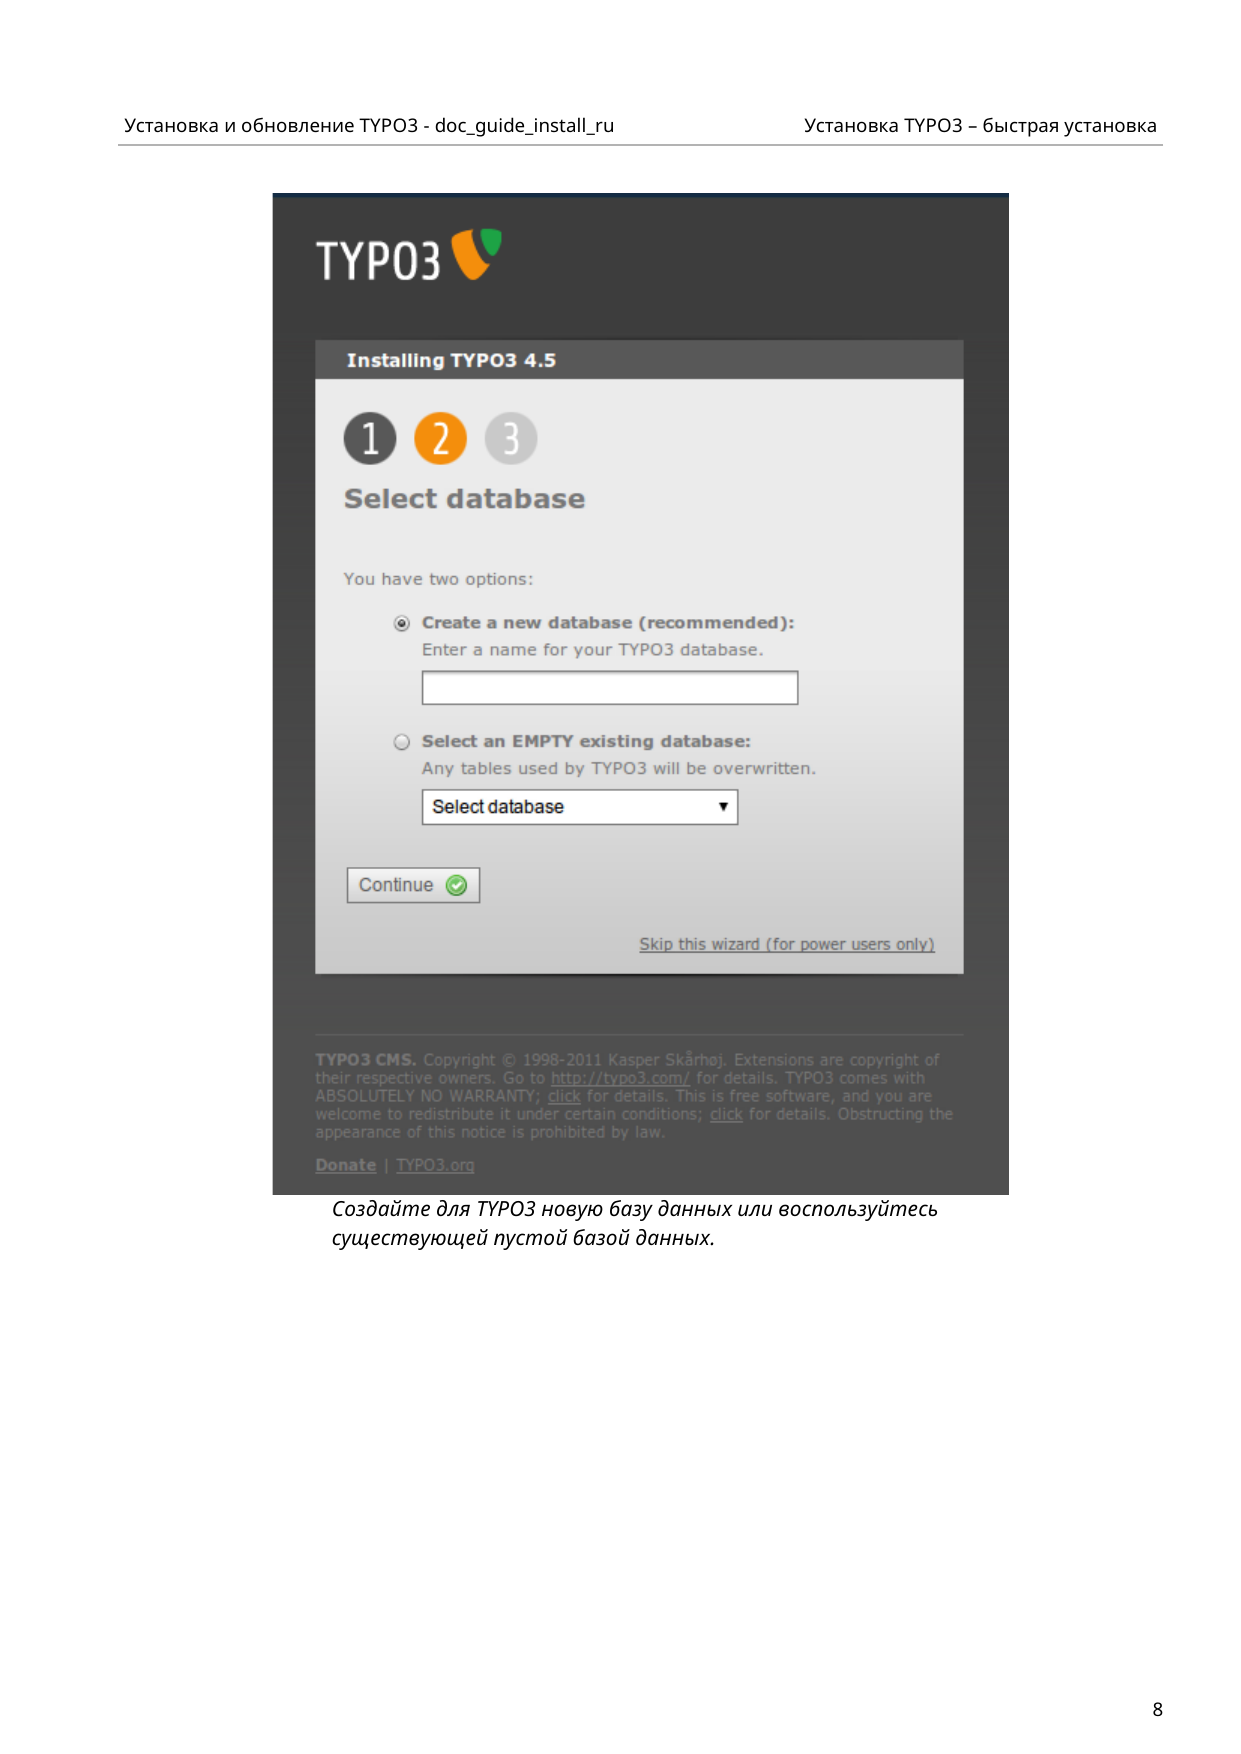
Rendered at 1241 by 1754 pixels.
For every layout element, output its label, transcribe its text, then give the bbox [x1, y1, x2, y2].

picture [272, 193, 1009, 1195]
text Создайте для TYPO3 новую базу данных или воспользуйтесь существующей пустой базой данных. [332, 1195, 1009, 1251]
